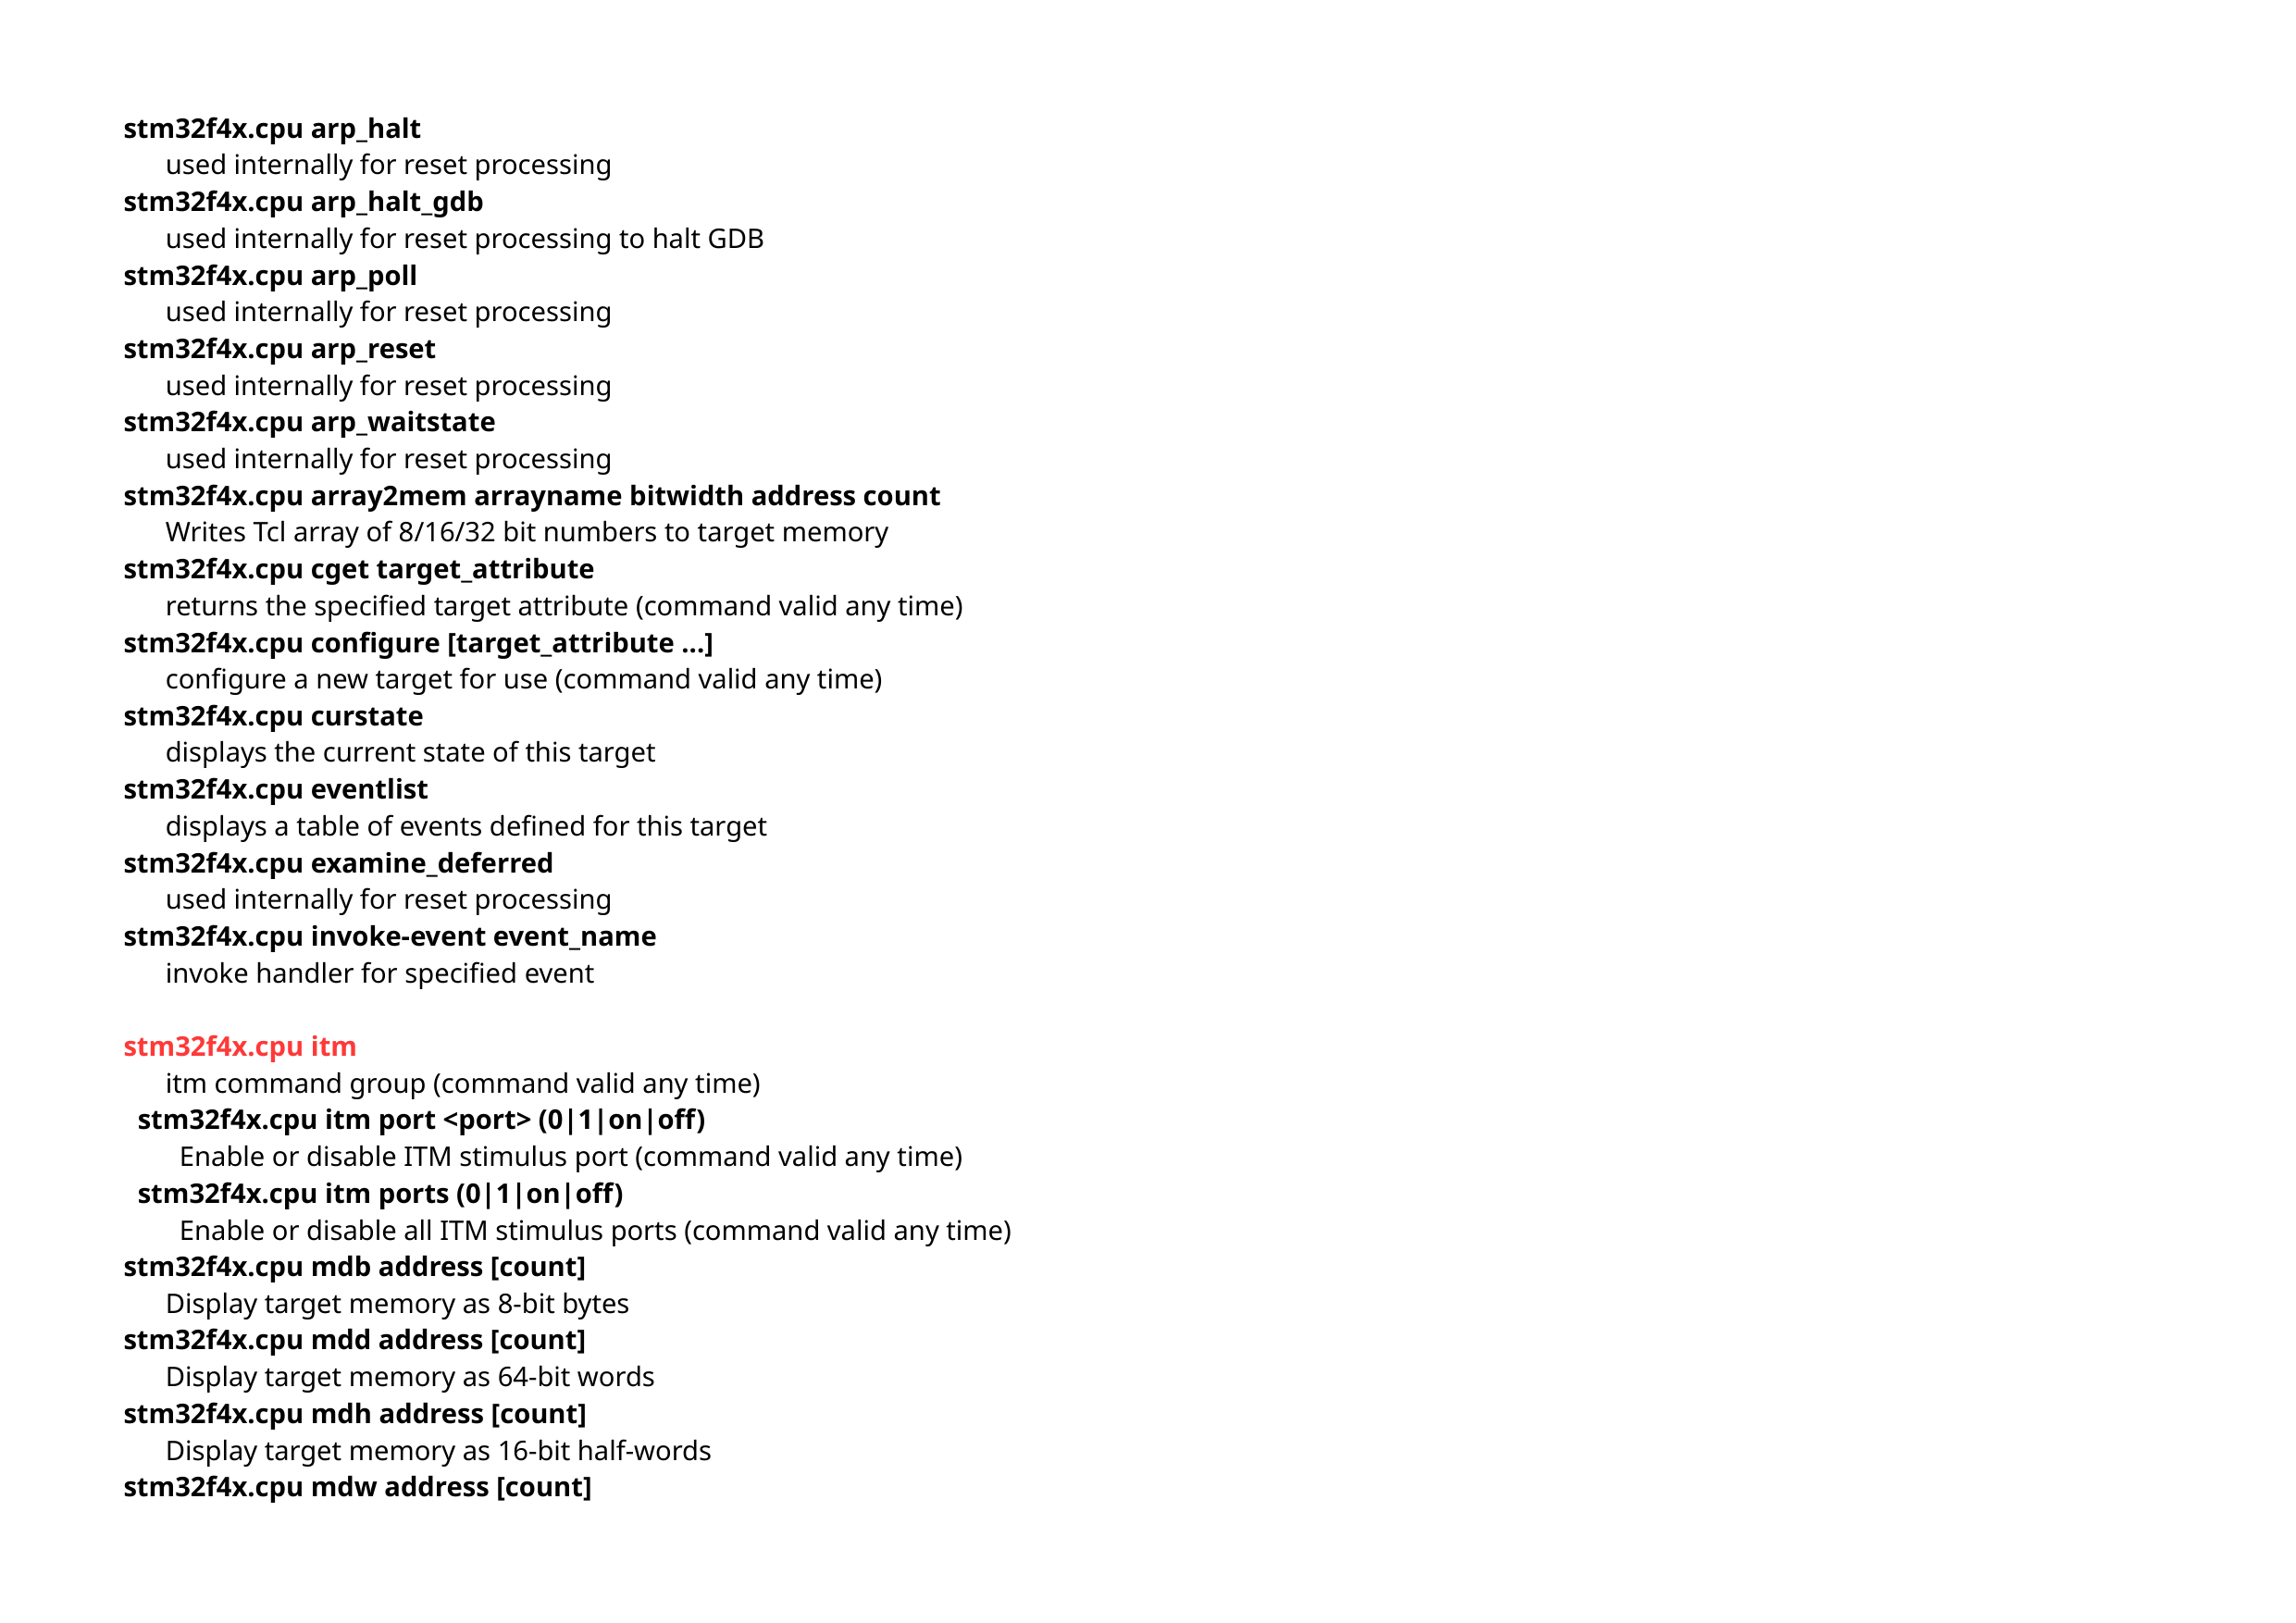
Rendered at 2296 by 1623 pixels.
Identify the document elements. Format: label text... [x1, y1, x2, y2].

text stm32f4x.cpu eventlist [109, 770, 2186, 807]
text Enable or disable ITM stimulus port (command valid any time) [109, 1137, 2186, 1174]
text stm32f4x.cpu cget target_attribute [109, 550, 2186, 587]
text Display target memory as 16-bit half-words [109, 1431, 2186, 1468]
text Display target memory as 8-bit bytes [109, 1284, 2186, 1321]
text stm32f4x.cpu examine_deferred [109, 844, 2186, 881]
text Enable or disable all ITM stimulus ports (command valid any time) [109, 1211, 2186, 1247]
text stm32f4x.cpu arp_poll [109, 256, 2186, 293]
text returns the specified target attribute (command valid any time) [109, 587, 2186, 624]
text stm32f4x.cpu arp_reset [109, 329, 2186, 366]
text stm32f4x.cpu arp_halt_gdb [109, 182, 2186, 219]
text itm command group (command valid any time) [109, 1064, 2186, 1101]
text stm32f4x.cpu curstate [109, 697, 2186, 734]
text stm32f4x.cpu mdd address [count] [109, 1321, 2186, 1357]
text Display target memory as 64-bit words [109, 1357, 2186, 1394]
text stm32f4x.cpu mdw address [count] [109, 1468, 2186, 1505]
text stm32f4x.cpu arp_halt [109, 109, 2186, 146]
text stm32f4x.cpu configure [target_attribute ...] [109, 624, 2186, 660]
text stm32f4x.cpu mdb address [count] [109, 1247, 2186, 1284]
text used internally for reset processing [109, 881, 2186, 917]
text stm32f4x.cpu arp_waitstate [109, 403, 2186, 440]
text used internally for reset processing [109, 366, 2186, 403]
text stm32f4x.cpu invoke-event event_name [109, 917, 2186, 954]
text stm32f4x.cpu array2mem arrayname bitwidth address count [109, 477, 2186, 514]
text Writes Tcl array of 8/16/32 bit numbers to target memory [109, 514, 2186, 550]
text stm32f4x.cpu itm port <port> (0|1|on|off) [109, 1101, 2186, 1137]
text configure a new target for use (command valid any time) [109, 660, 2186, 697]
text stm32f4x.cpu itm [109, 1027, 2186, 1064]
text invoke handler for specified event [109, 954, 2186, 991]
text displays a table of events defined for this target [109, 807, 2186, 844]
text used internally for reset processing [109, 293, 2186, 329]
text used internally for reset processing to halt GDB [109, 219, 2186, 256]
text stm32f4x.cpu itm ports (0|1|on|off) [109, 1174, 2186, 1211]
text displays the current state of this target [109, 734, 2186, 770]
text used internally for reset processing [109, 146, 2186, 182]
text stm32f4x.cpu mdh address [count] [109, 1394, 2186, 1431]
text used internally for reset processing [109, 440, 2186, 477]
